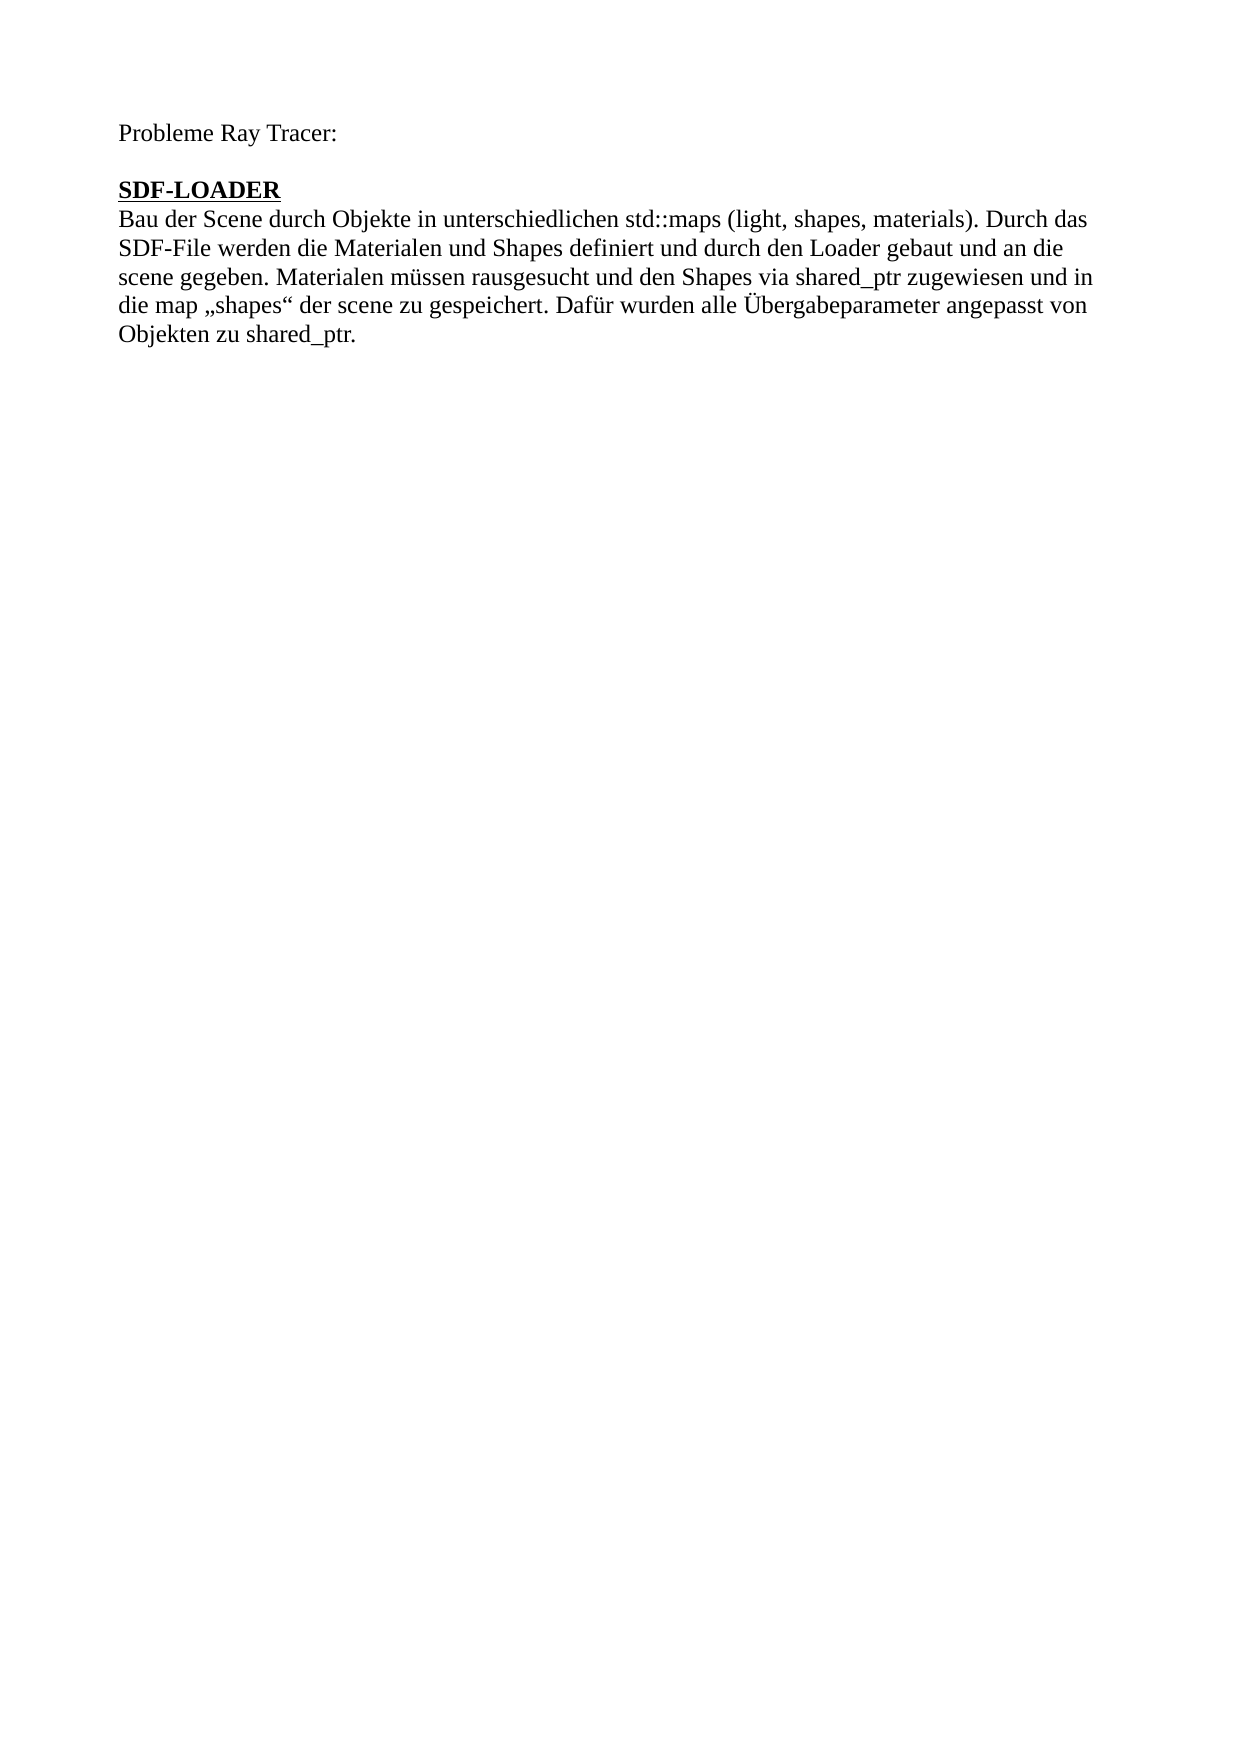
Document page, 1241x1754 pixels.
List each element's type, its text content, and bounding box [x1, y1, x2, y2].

text SDF-LOADER [118, 176, 1122, 204]
text Bau der Scene durch Objekte in unterschiedlichen std::maps (light, shapes, materials). Durch das SDF-File werden die Materialen und Shapes definiert und durch den Loader gebaut und an die scene gegeben. Materialen müssen rausgesucht und den Shapes via shared_ptr zugewiesen und in die map „shapes“ der scene zu gespeichert. Dafür wurden alle Übergabeparameter angepasst von Objekten zu shared_ptr. [118, 204, 1122, 348]
text Probleme Ray Tracer: [118, 118, 1122, 147]
